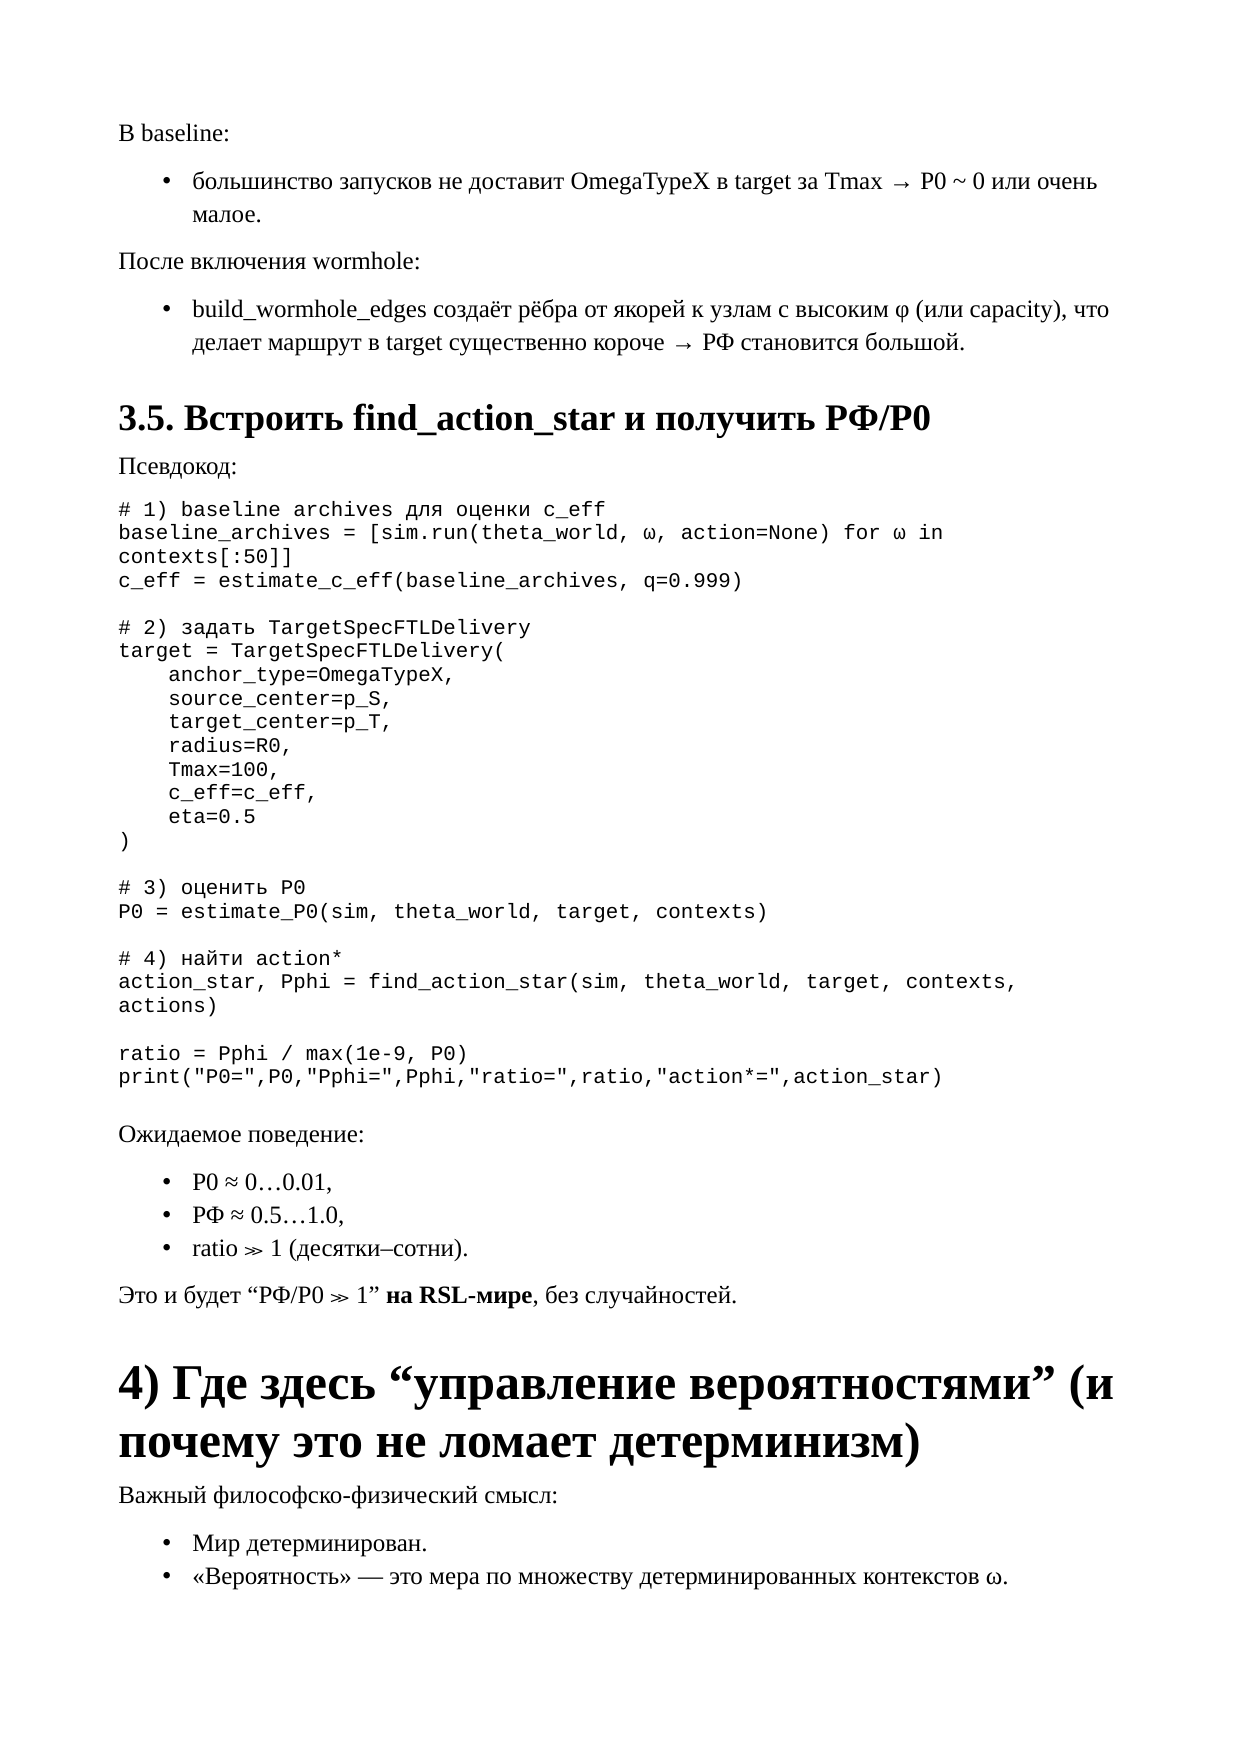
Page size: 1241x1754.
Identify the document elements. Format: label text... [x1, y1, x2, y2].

text c_eff=c_eff, [118, 782, 1122, 806]
list Мир детерминирован. [162, 1528, 1122, 1557]
text action_star, Pphi = find_action_star(sim, theta_world, target, contexts, actions) [118, 972, 1122, 1019]
text Ожидаемое поведение: [118, 1119, 1122, 1148]
text target = TargetSpecFTLDelivery( [118, 641, 1122, 664]
text c_eff = estimate_c_eff(baseline_archives, q=0.999) [118, 569, 1122, 593]
text # 2) задать TargetSpecFTLDelivery [118, 617, 1122, 641]
text # 1) baseline archives для оценки c_eff [118, 499, 1122, 522]
text После включения wormhole: [118, 246, 1122, 275]
text В baseline: [118, 118, 1122, 147]
text Псевдокод: [118, 451, 1122, 480]
list PΦ ≈ 0.5…1.0, [162, 1200, 1122, 1229]
text print("P0=",P0,"Pphi=",Pphi,"ratio=",ratio,"action*=",action_star) [118, 1066, 1122, 1090]
text # 4) найти action* [118, 948, 1122, 972]
text baseline_archives = [sim.run(theta_world, ω, action=None) for ω in contexts[:50]] [118, 522, 1122, 569]
text # 3) оценить P0 [118, 877, 1122, 901]
text ) [118, 830, 1122, 853]
list ratio ≫ 1 (десятки–сотни). [162, 1233, 1122, 1262]
subtitle 4) Где здесь “управление вероятностями” (и почему это не ломает детерминизм) [118, 1353, 1122, 1468]
list «Вероятность» — это мера по множеству детерминированных контекстов ω. [162, 1561, 1122, 1590]
list большинство запусков не доставит OmegaTypeX в target за Tmax → P0 ~ 0 или очень малое. [162, 166, 1122, 227]
list P0 ≈ 0…0.01, [162, 1167, 1122, 1196]
text Tmax=100, [118, 759, 1122, 782]
text target_center=p_T, [118, 711, 1122, 735]
text ratio = Pphi / max(1e-9, P0) [118, 1042, 1122, 1066]
list build_wormhole_edges создаёт рёбра от якорей к узлам с высоким φ (или capacity), что делает маршрут в target существенно короче → PΦ становится большой. [162, 294, 1122, 356]
subtitle 3.5. Встроить find_action_star и получить PΦ/P0 [118, 395, 1122, 438]
text P0 = estimate_P0(sim, theta_world, target, contexts) [118, 901, 1122, 924]
text Важный философско‑физический смысл: [118, 1481, 1122, 1509]
text anchor_type=OmegaTypeX, [118, 664, 1122, 688]
text source_center=p_S, [118, 688, 1122, 711]
text radius=R0, [118, 735, 1122, 759]
text Это и будет “PΦ/P0 ≫ 1” на RSL‑мире, без случайностей. [118, 1281, 1122, 1309]
text eta=0.5 [118, 806, 1122, 830]
